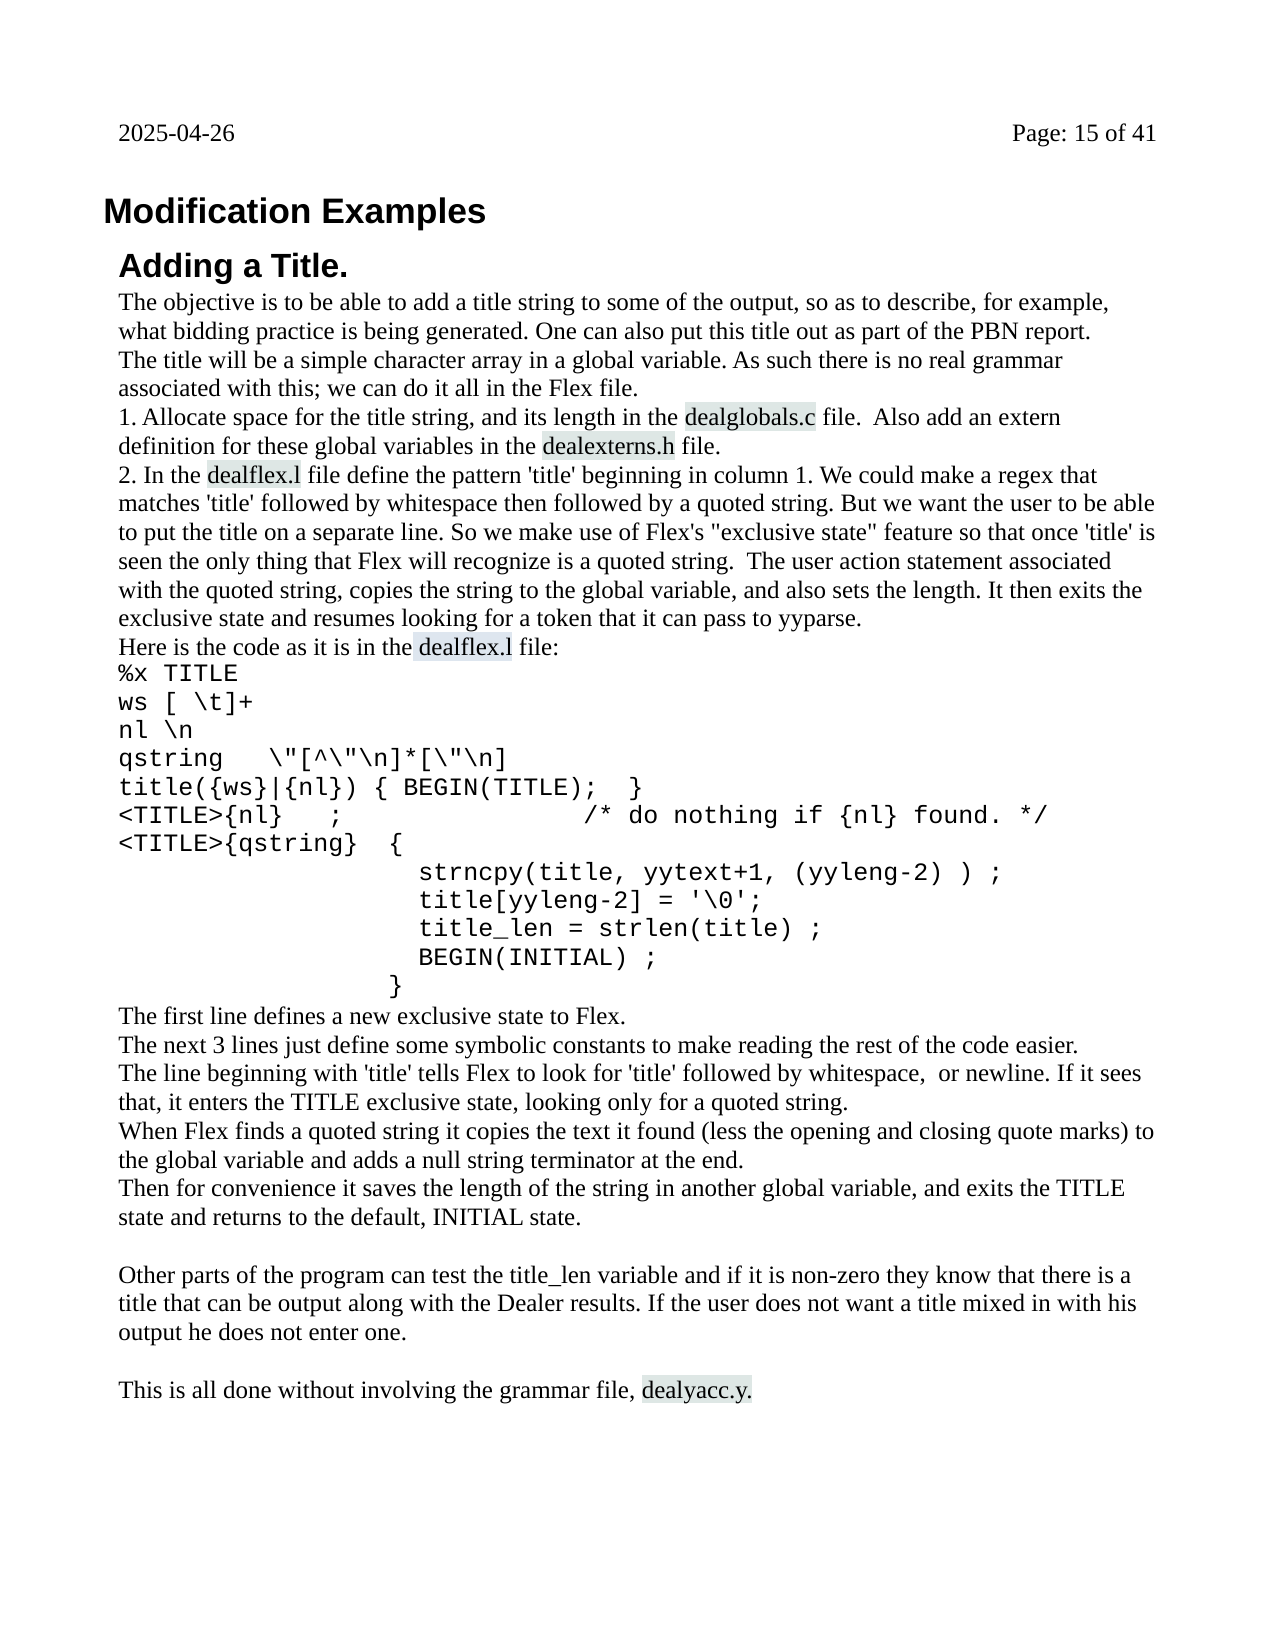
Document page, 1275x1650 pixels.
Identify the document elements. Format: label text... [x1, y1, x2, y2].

text ws [ \t]+ [118, 689, 1157, 718]
text BEGIN(INITIAL) ; [118, 944, 1157, 973]
text %x TITLE [118, 661, 1157, 689]
text The next 3 lines just define some symbolic constants to make reading the rest of the code easier. [118, 1030, 1157, 1058]
text nl \n [118, 718, 1157, 746]
text } [118, 973, 1157, 1001]
text 2. In the dealflex.l file define the pattern 'title' beginning in column 1. We could make a regex that matches 'title' followed by whitespace then followed by a quoted string. But we want the user to be able to put the title on a separate line. So we make use of Flex's "exclusive state" feature so that once 'title' is seen the only thing that Flex will recognize is a quoted string. The user action statement associated with the quoted string, copies the string to the global variable, and also sets the length. It then exits the exclusive state and resumes looking for a token that it can pass to yyparse. [118, 460, 1157, 632]
text title[yyleng-2] = '\0'; [118, 888, 1157, 916]
text This is all done without involving the grammar file, dealyacc.y. [118, 1375, 1157, 1403]
subtitle Modification Examples [103, 190, 1157, 231]
text The objective is to be able to add a title string to some of the output, so as to describe, for example, what bidding practice is being generated. One can also put this title out as part of the PBN report. [118, 287, 1157, 345]
text Then for convenience it saves the length of the string in another global variable, and exits the TITLE state and returns to the default, INITIAL state. [118, 1173, 1157, 1231]
text title_len = strlen(title) ; [118, 916, 1157, 944]
text title({ws}|{nl}) { BEGIN(TITLE); } [118, 774, 1157, 803]
text The title will be a simple character array in a global variable. As such there is no real grammar associated with this; we can do it all in the Flex file. [118, 345, 1157, 402]
text 1. Allocate space for the title string, and its length in the dealglobals.c file. Also add an extern definition for these global variables in the dealexterns.h file. [118, 402, 1157, 460]
text <TITLE>{qstring} { [118, 831, 1157, 859]
text Other parts of the program can test the title_len variable and if it is non-zero they know that there is a title that can be output along with the Dealer results. If the user does not want a title mixed in with his output he does not enter one. [118, 1260, 1157, 1346]
subtitle Adding a Title. [118, 246, 1157, 284]
text qstring \"[^\"\n]*[\"\n] [118, 746, 1157, 774]
text The line beginning with 'title' tells Flex to look for 'title' followed by whitespace, or newline. If it sees that, it enters the TITLE exclusive state, looking only for a quoted string. When Flex finds a quoted string it copies the text it found (less the opening and closing quote marks) to the global variable and adds a null string terminator at the end. [118, 1058, 1157, 1173]
text strncpy(title, yytext+1, (yyleng-2) ) ; [118, 859, 1157, 888]
text Here is the code as it is in the dealflex.l file: [118, 632, 1157, 661]
text The first line defines a new exclusive state to Flex. [118, 1001, 1157, 1030]
text <TITLE>{nl} ; /* do nothing if {nl} found. */ [118, 803, 1157, 831]
